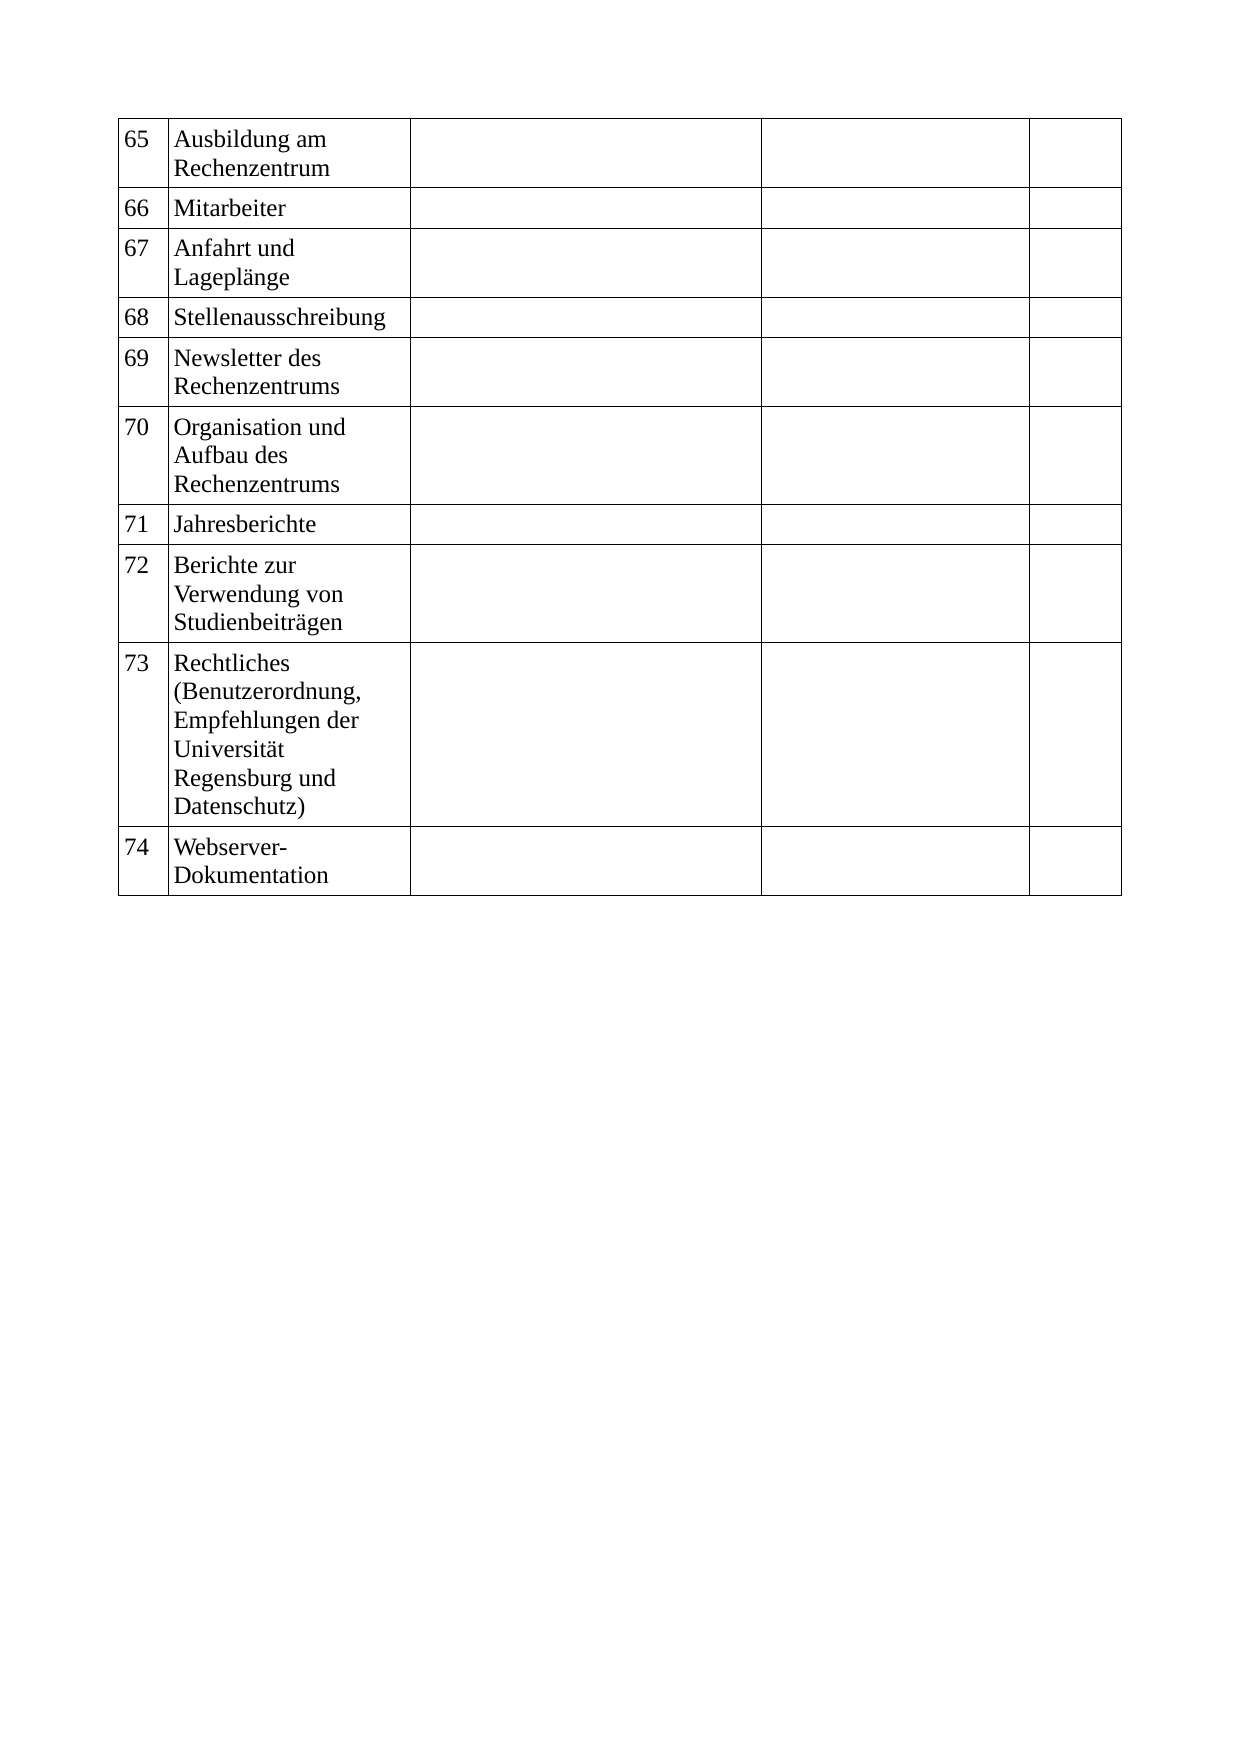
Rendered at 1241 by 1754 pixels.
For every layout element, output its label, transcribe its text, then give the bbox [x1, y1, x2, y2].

table_cell Anfahrt und Lageplänge [169, 229, 410, 297]
table_cell [411, 505, 761, 544]
table_cell 67 [119, 229, 168, 297]
table_cell [411, 338, 761, 406]
table_cell 66 [119, 188, 168, 227]
table_cell Rechtliches (Benutzerordnung, Empfehlungen der Universität Regensburg und Datenschutz) [169, 643, 410, 826]
table_cell [762, 827, 1029, 895]
table_cell Mitarbeiter [169, 188, 410, 227]
table_cell 69 [119, 338, 168, 406]
table_cell [1030, 229, 1121, 297]
table_cell [1030, 338, 1121, 406]
table_cell [762, 298, 1029, 337]
table_cell Ausbildung am Rechenzentrum [169, 119, 410, 187]
table_cell [762, 338, 1029, 406]
table_cell [411, 188, 761, 227]
table_cell [762, 407, 1029, 504]
table_cell 70 [119, 407, 168, 504]
table_cell [411, 827, 761, 895]
table_cell 71 [119, 505, 168, 544]
table_cell [1030, 407, 1121, 504]
table_cell 68 [119, 298, 168, 337]
table_cell 65 [119, 119, 168, 187]
table_cell [1030, 298, 1121, 337]
table_cell [1030, 545, 1121, 642]
table_cell [762, 188, 1029, 227]
table_cell [762, 229, 1029, 297]
table_cell [1030, 188, 1121, 227]
table_cell [1030, 119, 1121, 187]
table_cell [411, 229, 761, 297]
table_cell [411, 545, 761, 642]
table_cell [1030, 827, 1121, 895]
table_cell [1030, 643, 1121, 826]
table_cell [762, 545, 1029, 642]
table_cell Organisation und Aufbau des Rechenzentrums [169, 407, 410, 504]
table_cell [762, 643, 1029, 826]
table_cell Stellenausschreibung [169, 298, 410, 337]
table_cell [1030, 505, 1121, 544]
table_cell [762, 505, 1029, 544]
table_cell [411, 643, 761, 826]
table_cell Newsletter des Rechenzentrums [169, 338, 410, 406]
table_cell [411, 407, 761, 504]
table_cell Webserver-Dokumentation [169, 827, 410, 895]
table_cell [411, 298, 761, 337]
table_cell Jahresberichte [169, 505, 410, 544]
table_cell 74 [119, 827, 168, 895]
table_cell [762, 119, 1029, 187]
table_cell 73 [119, 643, 168, 826]
table_cell Berichte zur Verwendung von Studienbeiträgen [169, 545, 410, 642]
table_cell 72 [119, 545, 168, 642]
table_cell [411, 119, 761, 187]
